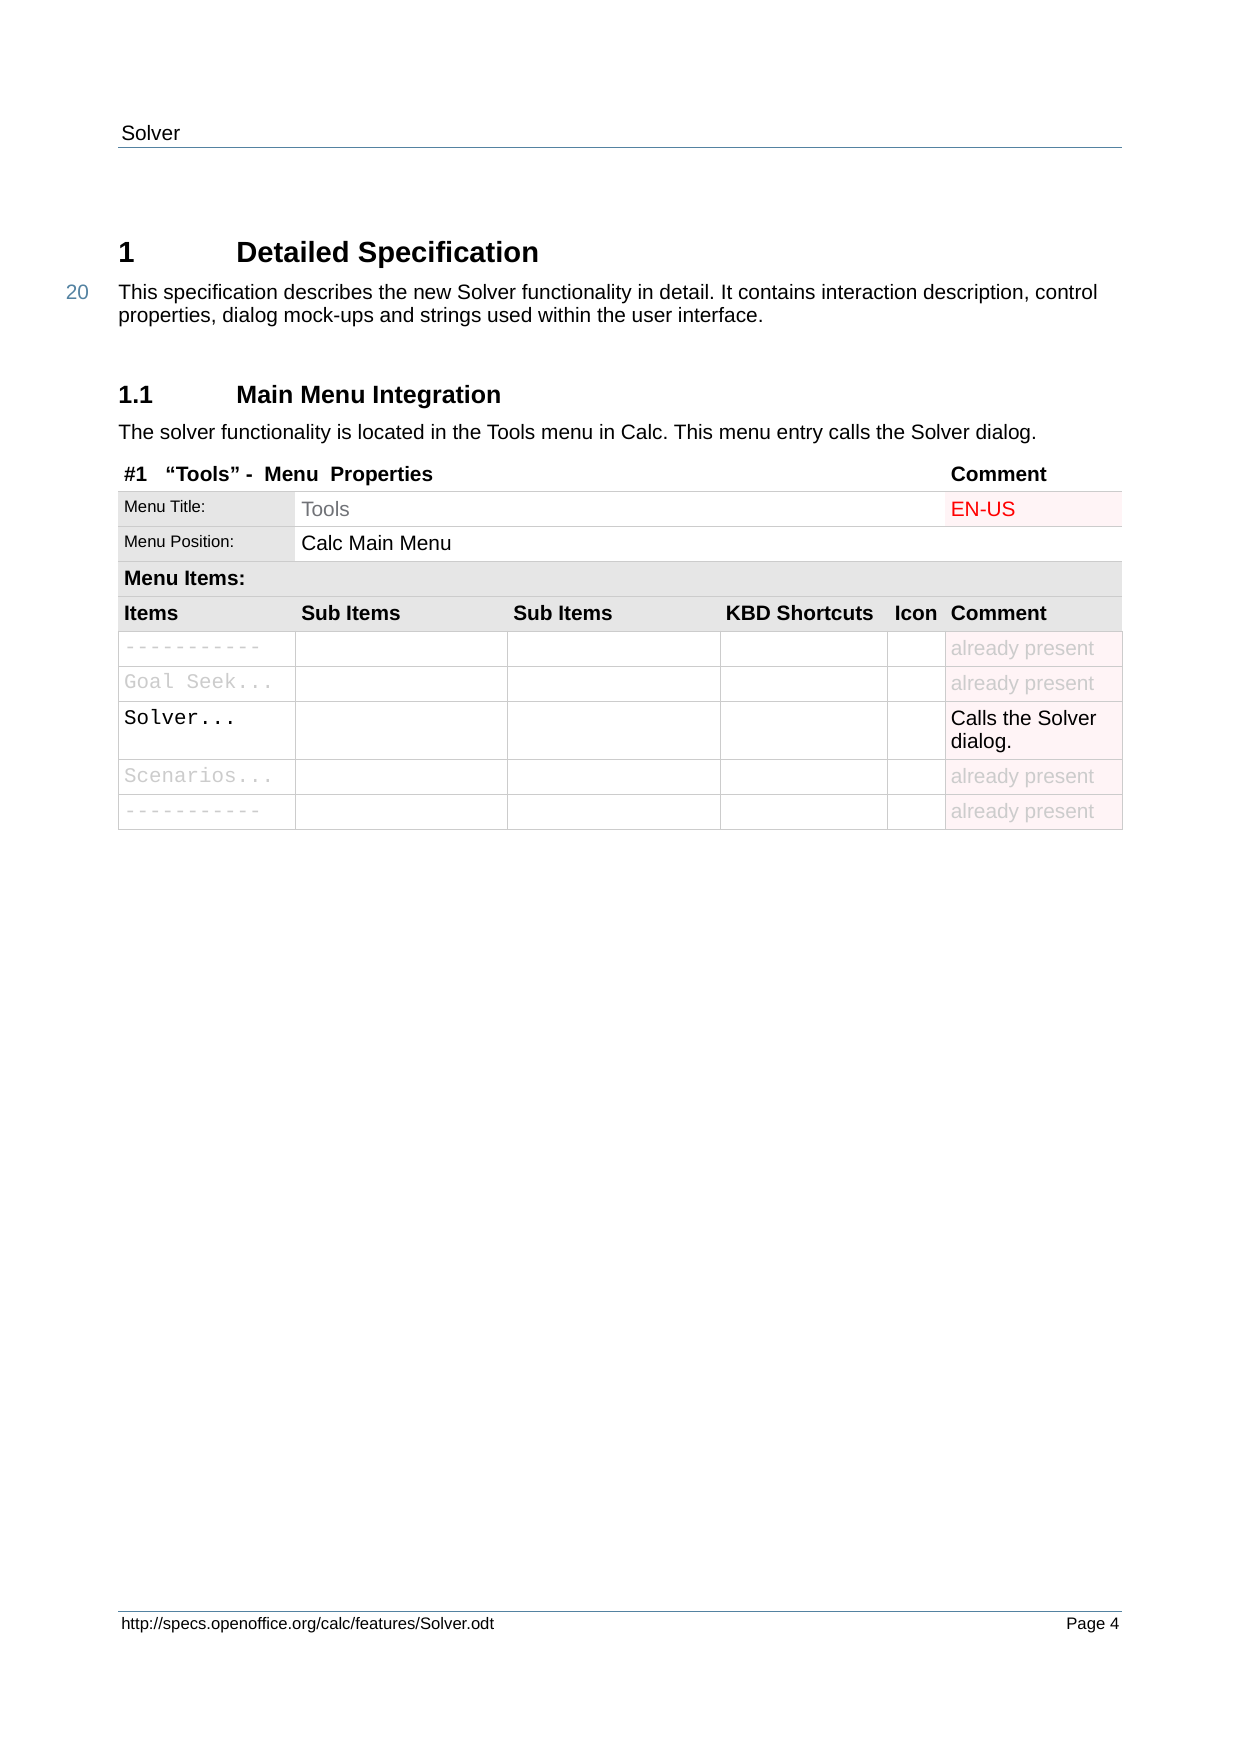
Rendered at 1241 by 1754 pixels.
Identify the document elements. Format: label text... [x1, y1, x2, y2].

table_header “Tools” - Menu Properties [118, 456, 945, 491]
table_cell Scenarios... [119, 760, 295, 794]
table_cell Sub Items [507, 597, 720, 631]
table_cell [296, 760, 507, 794]
table_cell [508, 702, 720, 759]
text This specification describes the new Solver functionality in detail. It contains interaction description, control properties, dialog mock-ups and strings used within the user interface. [118, 280, 1122, 327]
table_cell [721, 702, 887, 759]
table_cell already present [946, 667, 1122, 701]
table_cell [296, 702, 507, 759]
table_cell [888, 632, 945, 666]
subtitle Main Menu Integration [118, 381, 1122, 408]
table_cell Tools [295, 492, 945, 526]
table_cell [721, 795, 887, 829]
subtitle Detailed Specification [118, 236, 1122, 268]
table_cell [721, 760, 887, 794]
table_cell [508, 667, 720, 701]
table_cell EN-US [945, 492, 1122, 526]
table_cell Icon [887, 597, 945, 631]
table_cell [296, 632, 507, 666]
table_cell Comment [945, 597, 1122, 631]
table_cell Calls the Solver dialog. [946, 702, 1122, 759]
table_cell [508, 760, 720, 794]
table_cell [296, 667, 507, 701]
table_cell Calc Main Menu [295, 527, 1122, 561]
table_cell [888, 795, 945, 829]
table_cell [721, 632, 887, 666]
table_cell already present [946, 760, 1122, 794]
table_cell [888, 702, 945, 759]
table_cell [296, 795, 507, 829]
table_cell Menu Position: [118, 527, 295, 561]
table_header Comment [945, 456, 1122, 491]
table_cell [508, 795, 720, 829]
table_cell [508, 632, 720, 666]
table_cell Solver... [119, 702, 295, 759]
table_cell [888, 760, 945, 794]
table_cell Menu Items: [118, 562, 1122, 596]
table_cell [888, 667, 945, 701]
table_cell Goal Seek... [119, 667, 295, 701]
table_cell Menu Title: [118, 492, 295, 526]
table_cell already present [946, 632, 1122, 666]
table_cell already present [946, 795, 1122, 829]
table_cell [721, 667, 887, 701]
table_cell Items [118, 597, 295, 631]
text The solver functionality is located in the Tools menu in Calc. This menu entry calls the Solver dialog. [118, 420, 1122, 443]
table_cell KBD Shortcuts [720, 597, 887, 631]
table_cell ----------- [119, 795, 295, 829]
table_cell Sub Items [295, 597, 507, 631]
table_cell ----------- [119, 632, 295, 666]
